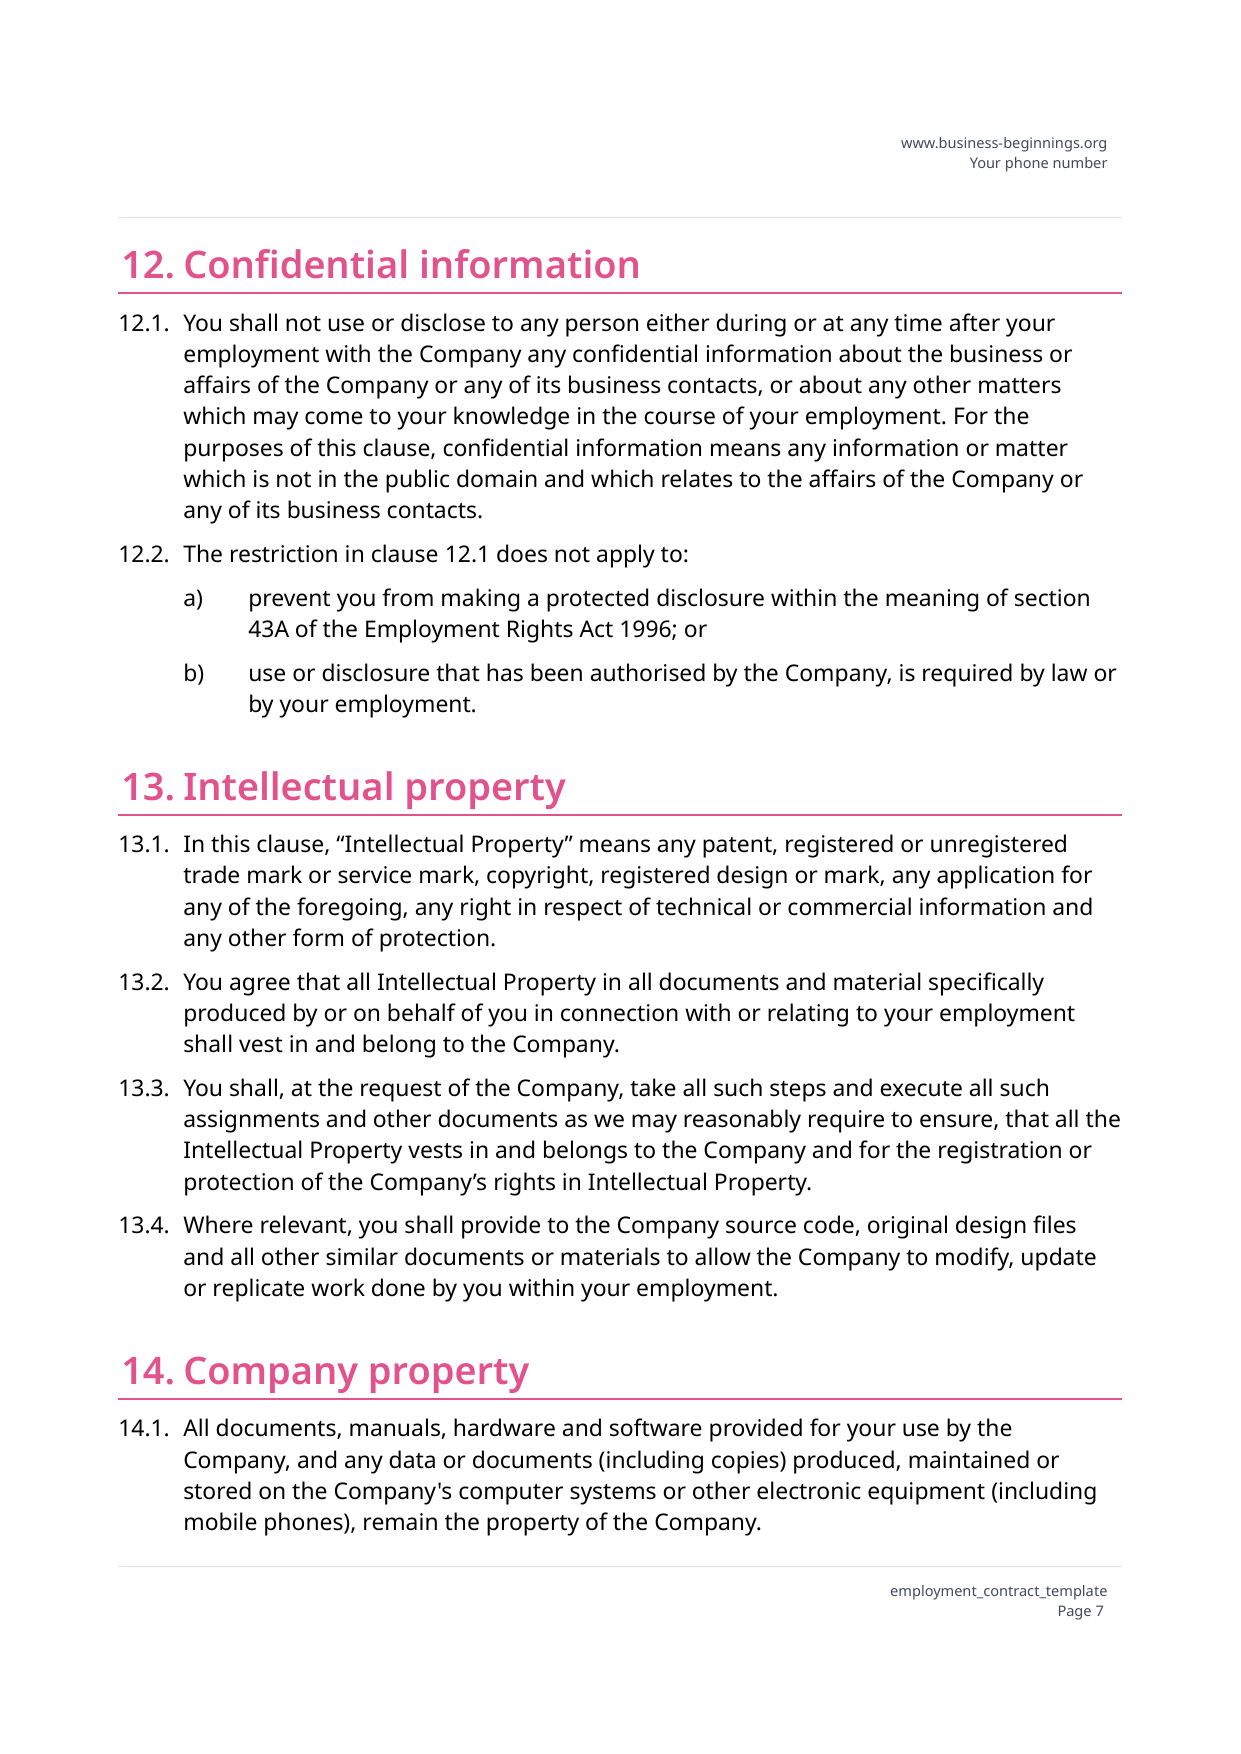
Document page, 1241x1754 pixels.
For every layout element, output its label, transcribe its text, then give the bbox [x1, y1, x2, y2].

subtitle prevent you from making a protected disclosure within the meaning of section 43A of the Employment Rights Act 1996; or [183, 582, 1122, 644]
subtitle You shall, at the request of the Company, take all such steps and execute all such assignments and other documents as we may reasonably require to ensure, that all the Intellectual Property vests in and belongs to the Company and for the registration or protection of the Company’s rights in Intellectual Property. [118, 1072, 1122, 1197]
subtitle Company property [118, 1341, 1122, 1398]
subtitle You agree that all Intellectual Property in all documents and material specifically produced by or on behalf of you in connection with or relating to your employment shall vest in and belong to the Company. [118, 966, 1122, 1059]
subtitle In this clause, “Intellectual Property” means any patent, registered or unregistered trade mark or service mark, copyright, registered design or mark, any application for any of the foregoing, any right in respect of technical or commercial information and any other form of protection. [118, 828, 1122, 953]
subtitle The restriction in clause 12.1 does not apply to: [118, 538, 1122, 569]
subtitle You shall not use or disclose to any person either during or at any time after your employment with the Company any confidential information about the business or affairs of the Company or any of its business contacts, or about any other matters which may come to your knowledge in the course of your employment. For the purposes of this clause, confidential information means any information or matter which is not in the public domain and which relates to the affairs of the Company or any of its business contacts. [118, 307, 1122, 525]
subtitle Confidential information [118, 235, 1122, 292]
subtitle Where relevant, you shall provide to the Company source code, original design files and all other similar documents or materials to allow the Company to modify, update or replicate work done by you within your employment. [118, 1209, 1122, 1303]
subtitle Intellectual property [118, 757, 1122, 814]
subtitle use or disclosure that has been authorised by the Company, is required by law or by your employment. [183, 657, 1122, 719]
subtitle All documents, manuals, hardware and software provided for your use by the Company, and any data or documents (including copies) produced, maintained or stored on the Company's computer systems or other electronic equipment (including mobile phones), remain the property of the Company. [118, 1412, 1122, 1537]
